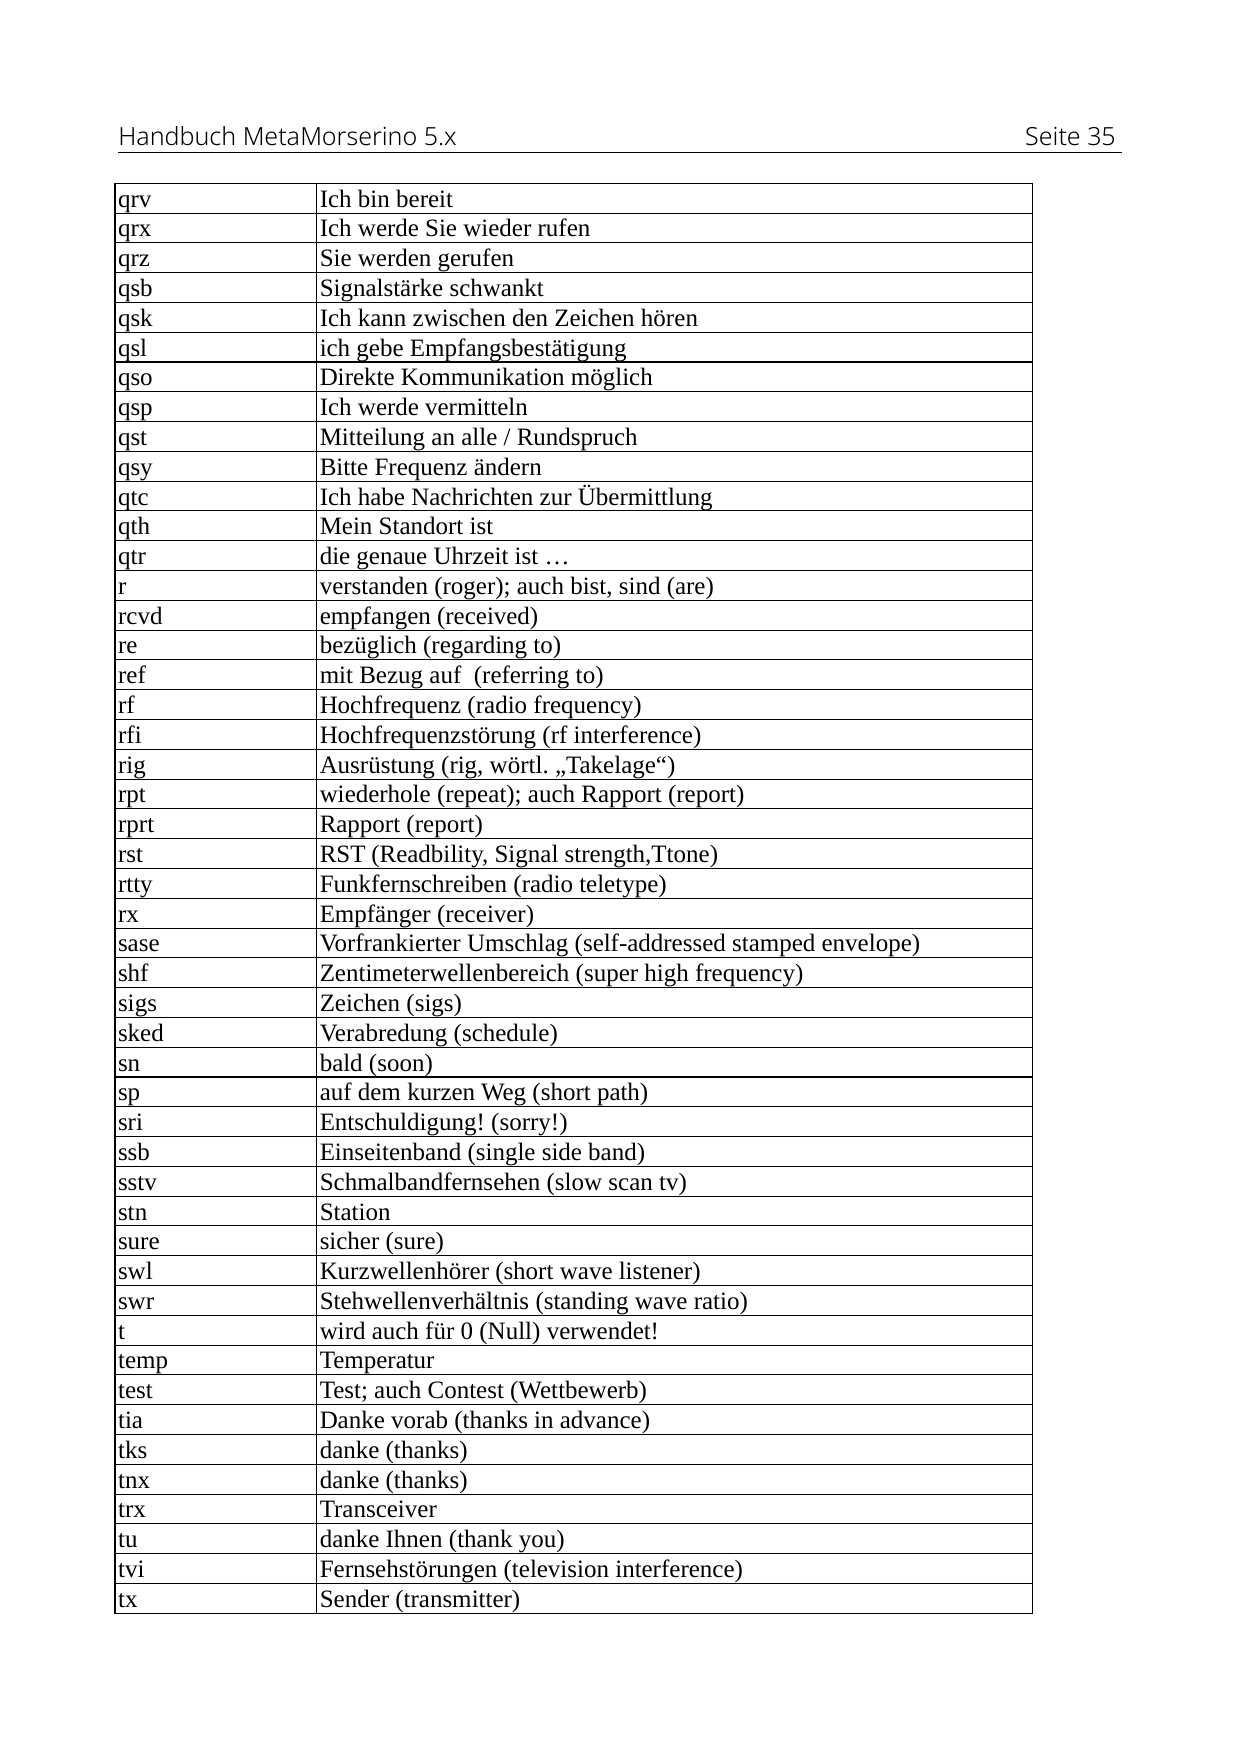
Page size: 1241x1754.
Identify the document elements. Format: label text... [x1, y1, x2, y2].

table_cell rfi [116, 720, 316, 749]
table_cell Mitteilung an alle / Rundspruch [317, 422, 1032, 451]
table_cell qsk [116, 303, 316, 332]
table_cell ich gebe Empfangsbestätigung [317, 333, 1032, 361]
table_cell Hochfrequenzstörung (rf interference) [317, 720, 1032, 749]
table_cell test [116, 1375, 316, 1404]
table_cell empfangen (received) [317, 601, 1032, 629]
table_cell wird auch für 0 (Null) verwendet! [317, 1316, 1032, 1344]
table_cell danke (thanks) [317, 1465, 1032, 1493]
table_cell Rapport (report) [317, 809, 1032, 838]
table_cell bald (soon) [317, 1048, 1032, 1076]
table_cell Ich habe Nachrichten zur Übermittlung [317, 482, 1032, 510]
table_cell Entschuldigung! (sorry!) [317, 1107, 1032, 1136]
table_cell re [116, 631, 316, 659]
table_cell Danke vorab (thanks in advance) [317, 1405, 1032, 1434]
table_cell rtty [116, 869, 316, 898]
table_cell sked [116, 1018, 316, 1047]
table_cell rpt [116, 780, 316, 808]
table_cell trx [116, 1495, 316, 1523]
table_cell Transceiver [317, 1495, 1032, 1523]
table_cell qsl [116, 333, 316, 361]
table_cell t [116, 1316, 316, 1344]
table_cell danke (thanks) [317, 1435, 1032, 1464]
table_cell Temperatur [317, 1346, 1032, 1374]
table_cell rprt [116, 809, 316, 838]
table_cell ssb [116, 1137, 316, 1166]
table_cell rx [116, 899, 316, 927]
table_cell qrx [116, 214, 316, 242]
table_cell Ich bin bereit [317, 184, 1032, 212]
table_cell mit Bezug auf (referring to) [317, 660, 1032, 689]
table_cell Vorfrankierter Umschlag (self-addressed stamped envelope) [317, 929, 1032, 957]
table_cell Ausrüstung (rig, wörtl. „Takelage“) [317, 750, 1032, 778]
table_cell Empfänger (receiver) [317, 899, 1032, 927]
table_cell qtr [116, 541, 316, 570]
table_cell danke Ihnen (thank you) [317, 1524, 1032, 1553]
table_cell Ich kann zwischen den Zeichen hören [317, 303, 1032, 332]
table_cell sri [116, 1107, 316, 1136]
table_cell Station [317, 1197, 1032, 1225]
table_cell qsb [116, 273, 316, 302]
table_cell rcvd [116, 601, 316, 629]
table_cell RST (Readbility, Signal strength,Ttone) [317, 839, 1032, 868]
table_cell Kurzwellenhörer (short wave listener) [317, 1256, 1032, 1285]
table_cell Sender (transmitter) [317, 1584, 1032, 1613]
table_cell qst [116, 422, 316, 451]
table_cell tks [116, 1435, 316, 1464]
table_cell qth [116, 511, 316, 540]
table_cell Funkfernschreiben (radio teletype) [317, 869, 1032, 898]
table_cell Stehwellenverhältnis (standing wave ratio) [317, 1286, 1032, 1315]
table_cell tia [116, 1405, 316, 1434]
table_cell Signalstärke schwankt [317, 273, 1032, 302]
table_cell Einseitenband (single side band) [317, 1137, 1032, 1166]
table_cell shf [116, 958, 316, 987]
table_cell sure [116, 1226, 316, 1255]
table_cell ref [116, 660, 316, 689]
table_cell Hochfrequenz (radio frequency) [317, 690, 1032, 719]
table_cell temp [116, 1346, 316, 1374]
table_cell verstanden (roger); auch bist, sind (are) [317, 571, 1032, 600]
table_cell sn [116, 1048, 316, 1076]
table_cell qrv [116, 184, 316, 212]
table_cell sicher (sure) [317, 1226, 1032, 1255]
table_cell swr [116, 1286, 316, 1315]
table_cell tvi [116, 1554, 316, 1583]
table_cell Mein Standort ist [317, 511, 1032, 540]
table_cell Ich werde Sie wieder rufen [317, 214, 1032, 242]
table_cell sase [116, 929, 316, 957]
table_cell tu [116, 1524, 316, 1553]
table_cell tnx [116, 1465, 316, 1493]
table_cell wiederhole (repeat); auch Rapport (report) [317, 780, 1032, 808]
table_cell qsy [116, 452, 316, 481]
table_cell Test; auch Contest (Wettbewerb) [317, 1375, 1032, 1404]
table_cell qtc [116, 482, 316, 510]
table_cell Zentimeterwellenbereich (super high frequency) [317, 958, 1032, 987]
table_cell auf dem kurzen Weg (short path) [317, 1078, 1032, 1106]
table_cell die genaue Uhrzeit ist … [317, 541, 1032, 570]
table_cell qsp [116, 392, 316, 421]
table_cell Direkte Kommunikation möglich [317, 363, 1032, 391]
table_cell qso [116, 363, 316, 391]
table_cell Bitte Frequenz ändern [317, 452, 1032, 481]
table_cell Verabredung (schedule) [317, 1018, 1032, 1047]
table_cell sp [116, 1078, 316, 1106]
table_cell stn [116, 1197, 316, 1225]
table_cell sigs [116, 988, 316, 1017]
table_cell tx [116, 1584, 316, 1613]
table_cell Zeichen (sigs) [317, 988, 1032, 1017]
table_cell rig [116, 750, 316, 778]
table_cell Schmalbandfernsehen (slow scan tv) [317, 1167, 1032, 1196]
table_cell sstv [116, 1167, 316, 1196]
table_cell swl [116, 1256, 316, 1285]
table_cell bezüglich (regarding to) [317, 631, 1032, 659]
table_cell qrz [116, 243, 316, 272]
table_cell rf [116, 690, 316, 719]
table_cell Sie werden gerufen [317, 243, 1032, 272]
table_cell rst [116, 839, 316, 868]
table_cell Fernsehstörungen (television interference) [317, 1554, 1032, 1583]
table_cell Ich werde vermitteln [317, 392, 1032, 421]
table_cell r [116, 571, 316, 600]
